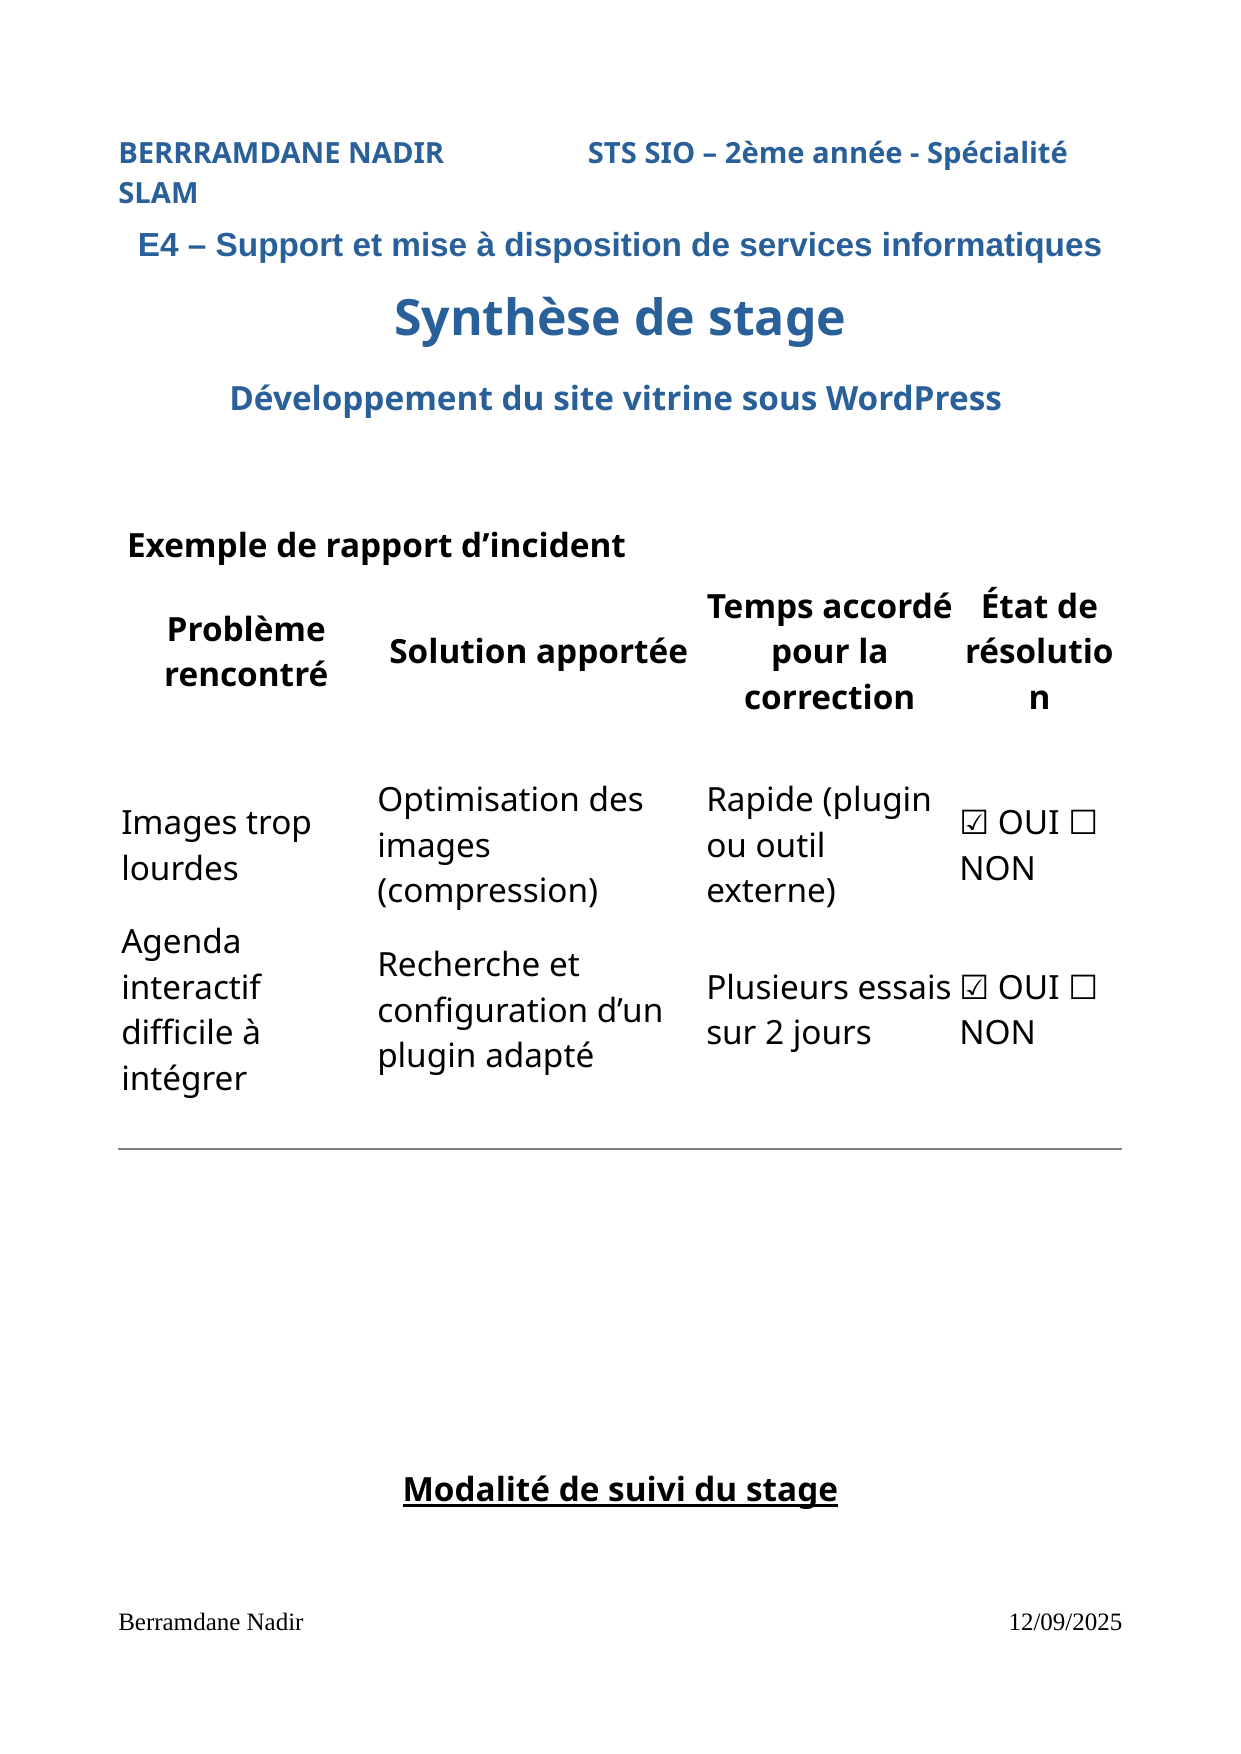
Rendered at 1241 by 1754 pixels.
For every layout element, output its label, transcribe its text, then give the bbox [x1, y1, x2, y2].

table_cell [118, 722, 374, 773]
table_header État de résolution [956, 580, 1122, 722]
table_cell Images trop lourdes [118, 773, 374, 915]
table_header Temps accordé pour la correction [703, 580, 956, 722]
table_cell Optimisation des images (compression) [374, 773, 703, 915]
table_cell Recherche et configuration d’un plugin adapté [374, 915, 703, 1103]
table_cell Agenda interactif difficile à intégrer [118, 915, 374, 1103]
table_header Solution apportée [374, 580, 703, 722]
table_cell [703, 722, 956, 773]
table_cell Rapide (plugin ou outil externe) [703, 773, 956, 915]
table_header Problème rencontré [118, 580, 374, 722]
table_cell [374, 722, 703, 773]
subtitle Modalité de suivi du stage [118, 1466, 1122, 1512]
table_cell [956, 722, 1122, 773]
table_cell Plusieurs essais sur 2 jours [703, 915, 956, 1103]
subtitle Exemple de rapport d’incident [118, 522, 1122, 567]
table_cell ☑ OUI ☐ NON [956, 915, 1122, 1103]
table_cell ☑ OUI ☐ NON [956, 773, 1122, 915]
